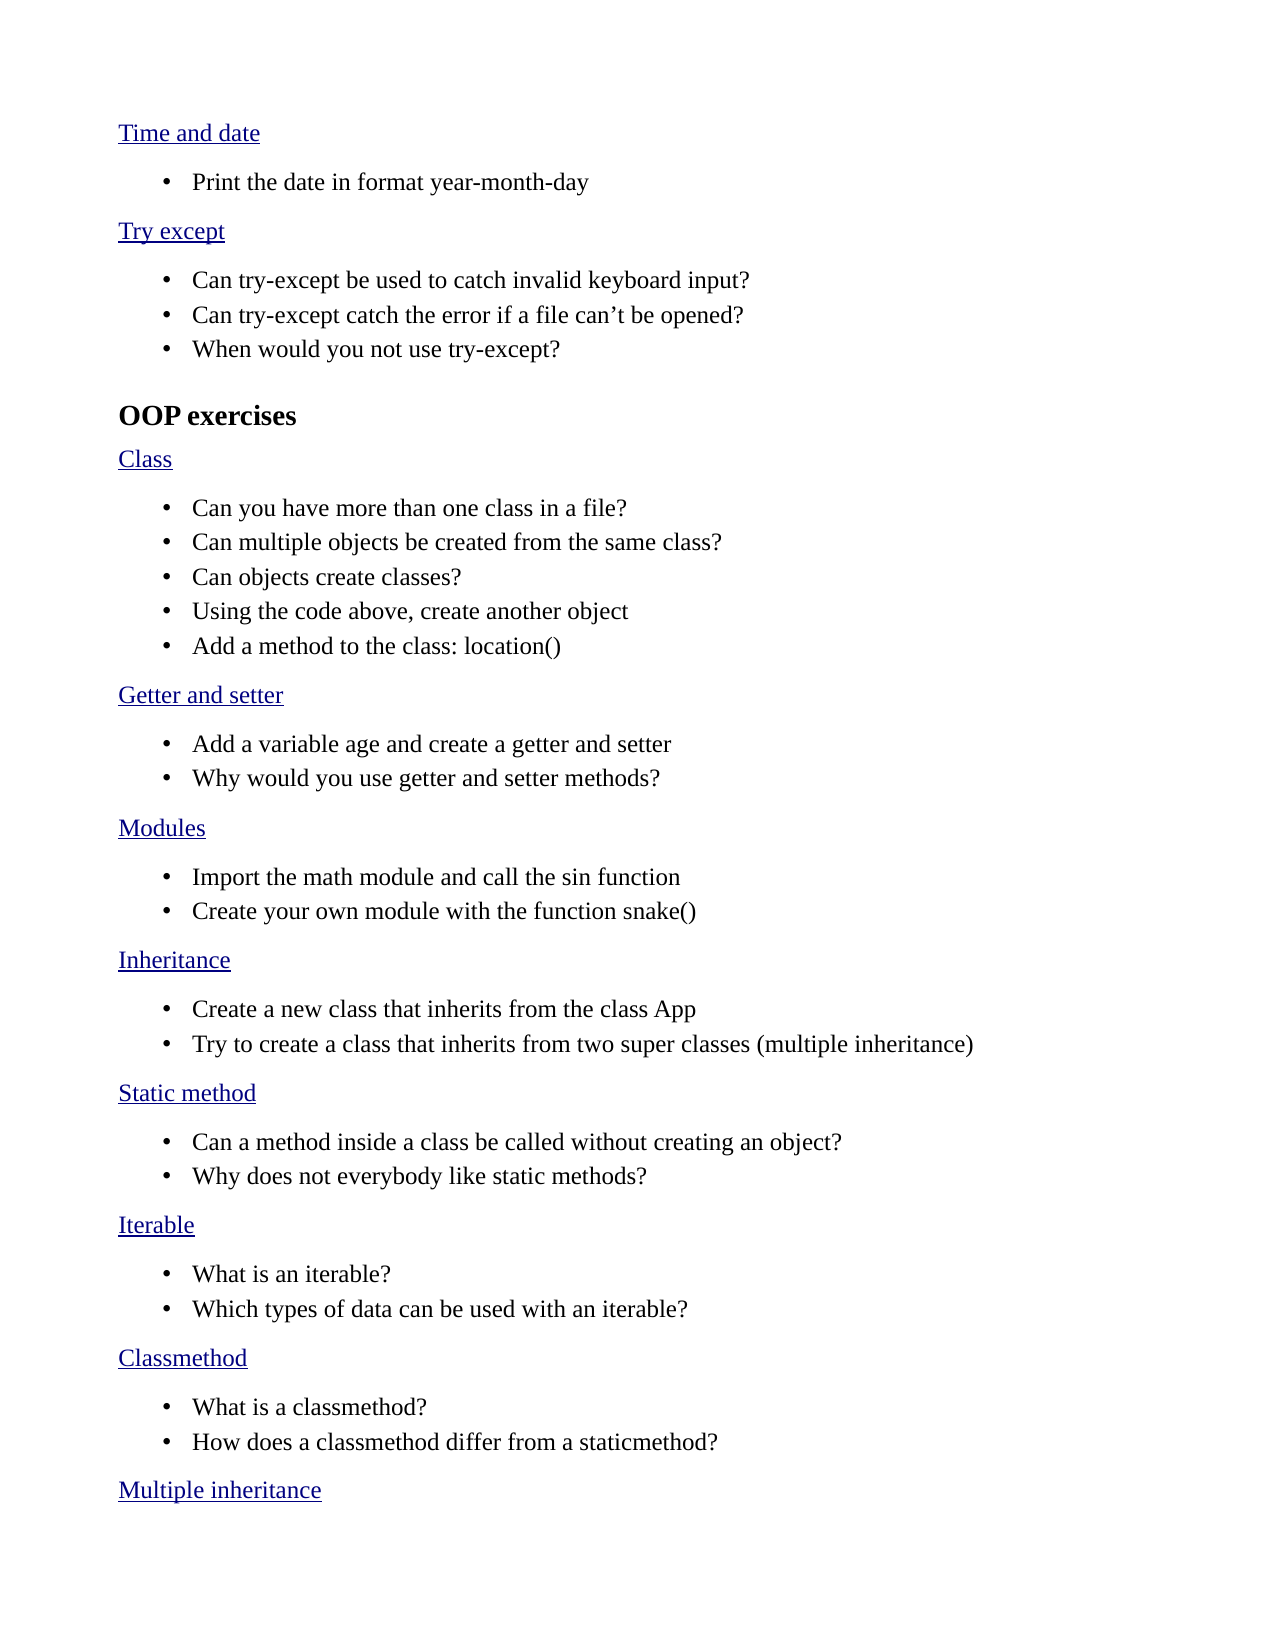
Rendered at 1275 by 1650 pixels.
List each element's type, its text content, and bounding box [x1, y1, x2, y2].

list Can try-except be used to catch invalid keyboard input? [162, 265, 1157, 294]
text Static method [118, 1078, 1157, 1107]
list Add a method to the class: location() [162, 631, 1157, 660]
list Which types of data can be used with an iterable? [162, 1294, 1157, 1323]
text Iterable [118, 1210, 1157, 1239]
text Multiple inheritance [118, 1476, 1157, 1504]
list Using the code above, create another object [162, 596, 1157, 625]
list Can try-except catch the error if a file can’t be opened? [162, 300, 1157, 328]
text Modules [118, 813, 1157, 841]
text Getter and setter [118, 680, 1157, 709]
list Can multiple objects be created from the same class? [162, 527, 1157, 556]
list Create your own module with the function snake() [162, 896, 1157, 925]
text Time and date [118, 118, 1157, 147]
list Add a variable age and create a getter and setter [162, 729, 1157, 758]
list Can objects create classes? [162, 562, 1157, 591]
text Class [118, 444, 1157, 473]
list Can a method inside a class be called without creating an object? [162, 1127, 1157, 1156]
subtitle OOP exercises [118, 398, 1157, 431]
text Try except [118, 216, 1157, 245]
list Print the date in format year-month-day [162, 167, 1157, 196]
list Can you have more than one class in a file? [162, 493, 1157, 522]
list Create a new class that inherits from the class App [162, 994, 1157, 1023]
list When would you not use try-except? [162, 334, 1157, 363]
list Why does not everybody like static methods? [162, 1161, 1157, 1190]
list Import the math module and call the sin function [162, 862, 1157, 890]
list What is an iterable? [162, 1259, 1157, 1288]
list Why would you use getter and setter methods? [162, 763, 1157, 792]
list How does a classmethod differ from a staticmethod? [162, 1427, 1157, 1455]
text Inheritance [118, 945, 1157, 974]
list Try to create a class that inherits from two super classes (multiple inheritance) [162, 1029, 1157, 1057]
text Classmethod [118, 1343, 1157, 1372]
list What is a classmethod? [162, 1392, 1157, 1421]
